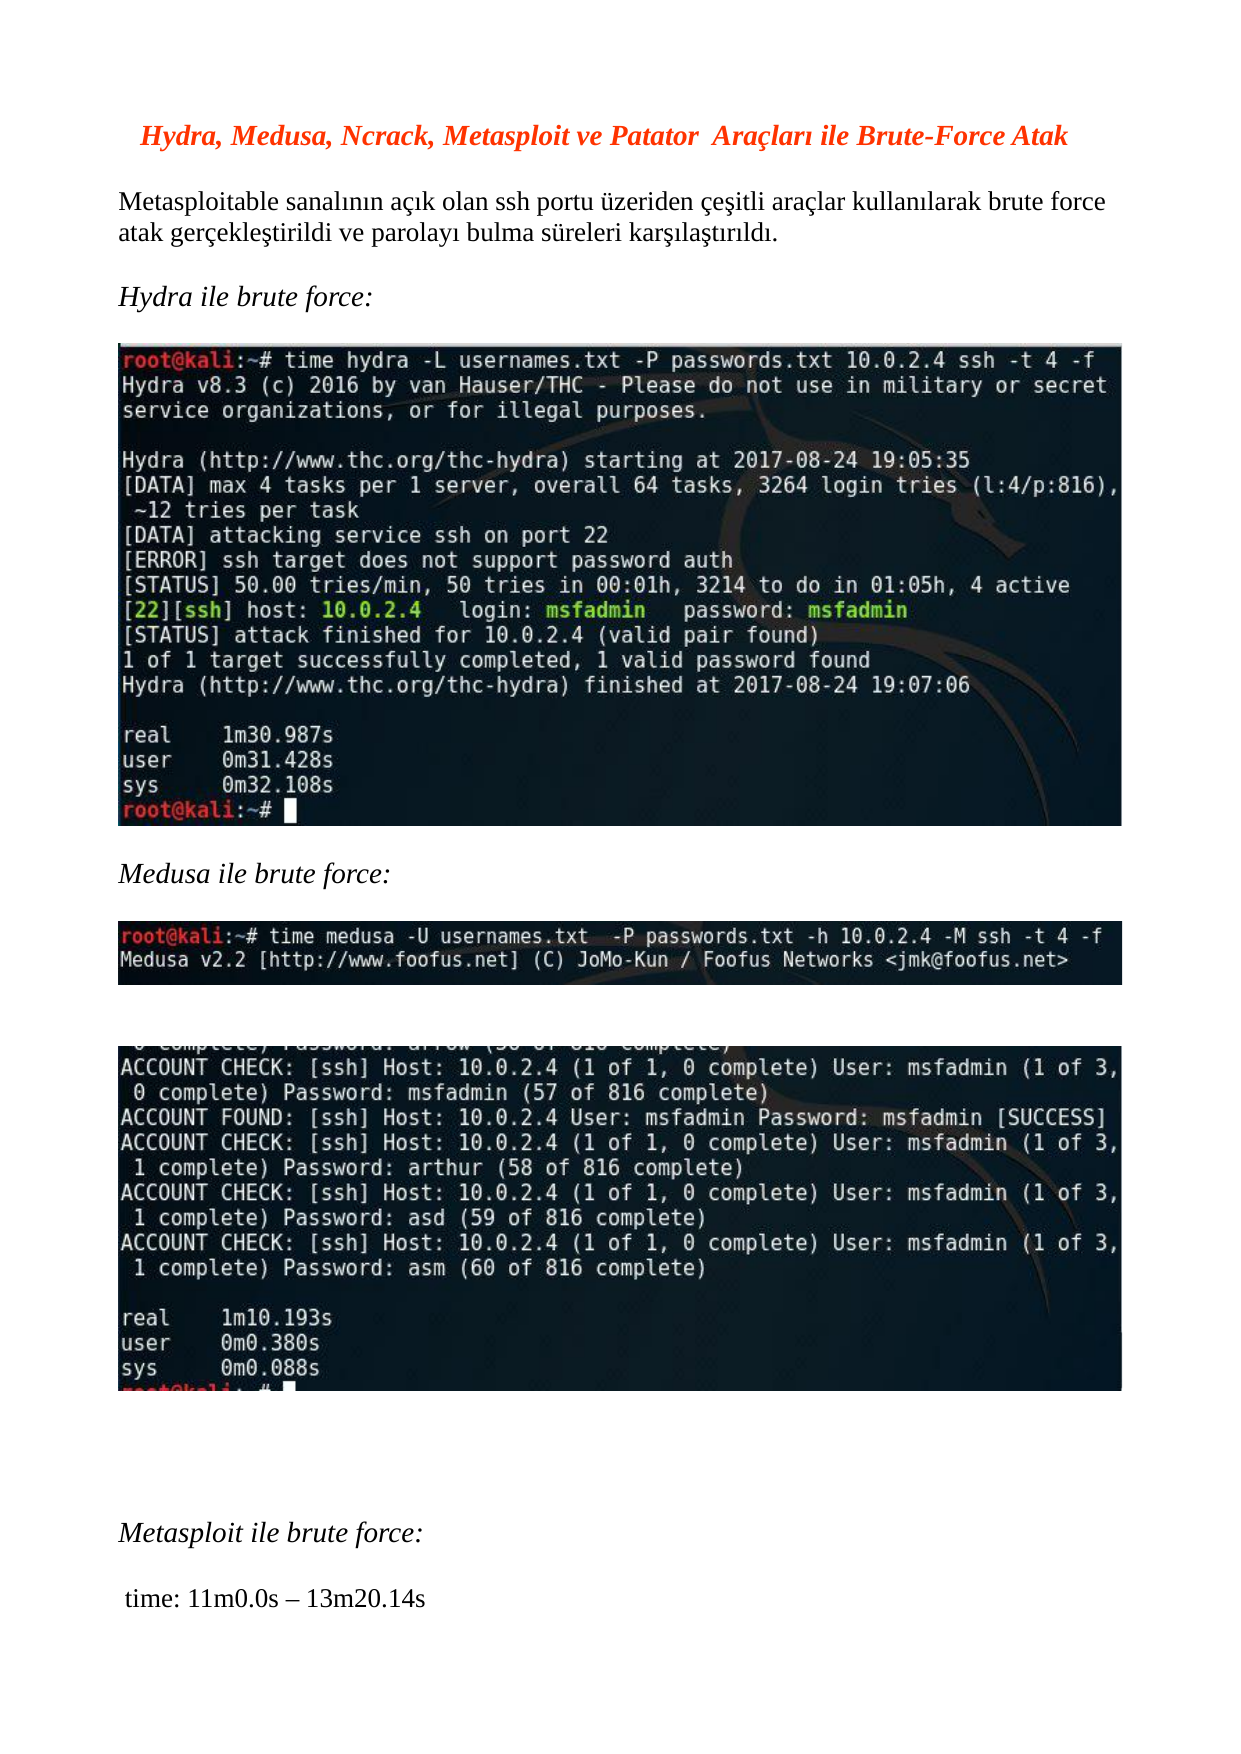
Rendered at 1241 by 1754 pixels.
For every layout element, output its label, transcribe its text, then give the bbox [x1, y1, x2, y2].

picture [118, 921, 1123, 985]
text Metasploitable sanalının açık olan ssh portu üzeriden çeşitli araçlar kullanılarak brute force atak gerçekleştirildi ve parolayı bulma süreleri karşılaştırıldı. [118, 185, 1122, 247]
picture [118, 1046, 1123, 1391]
text time: 11m0.0s – 13m20.14s [118, 1582, 1122, 1613]
picture [118, 343, 1123, 826]
text Hydra, Medusa, Ncrack, Metasploit ve Patator Araçları ile Brute-Force Atak [118, 118, 1122, 152]
text Hydra ile brute force: [118, 279, 1122, 312]
text Metasploit ile brute force: [118, 1515, 1122, 1549]
text Medusa ile brute force: [118, 856, 1122, 890]
